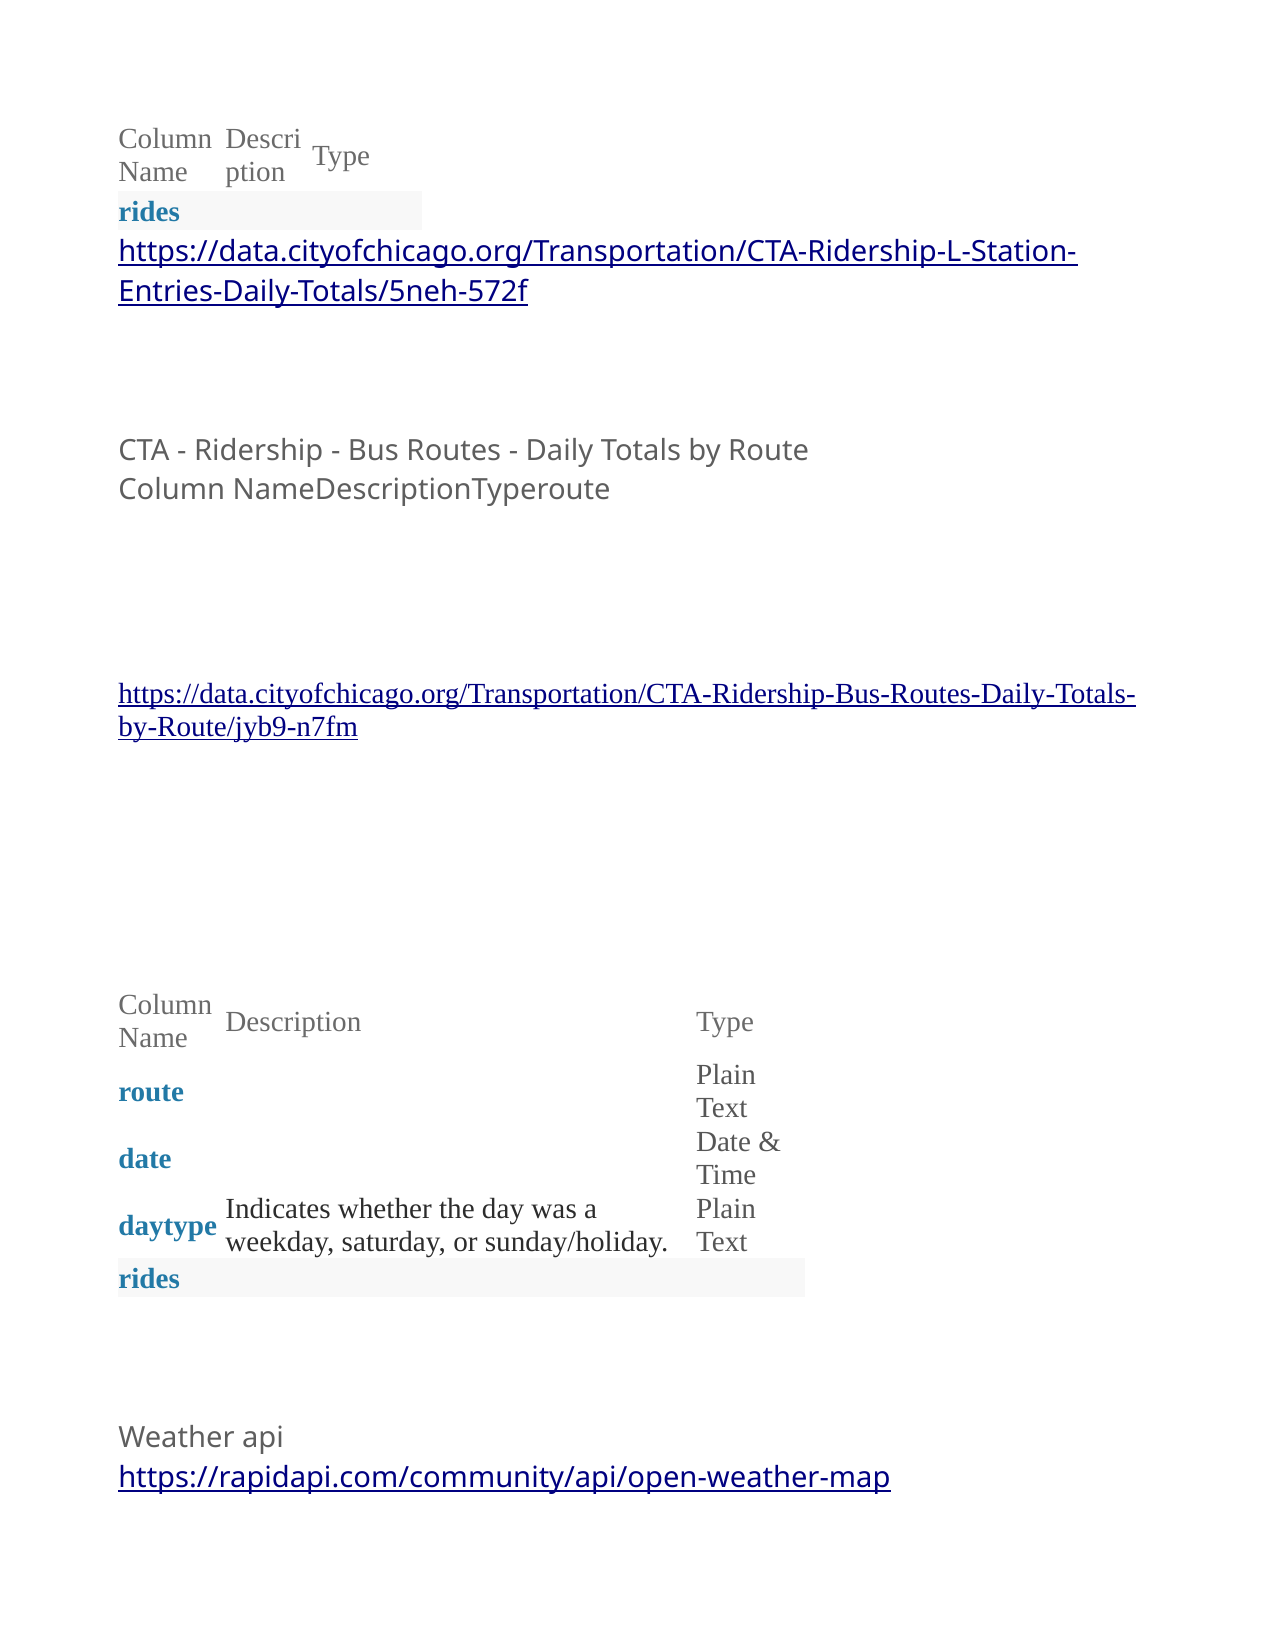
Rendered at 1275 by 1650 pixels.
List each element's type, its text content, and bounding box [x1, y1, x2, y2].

table_header Description [225, 984, 696, 1057]
text Weather api [118, 1417, 1157, 1456]
text https://rapidapi.com/community/api/open-weather-map [118, 1456, 1157, 1496]
table_cell rides [118, 191, 225, 230]
table_cell [225, 1057, 696, 1124]
table_header Type [696, 984, 791, 1057]
table_header Column Name [118, 984, 225, 1057]
table_cell [791, 1191, 805, 1258]
table_header Type [312, 118, 407, 191]
table_cell Plain Text [696, 1057, 791, 1124]
text https://data.cityofchicago.org/Transportation/CTA-Ridership-Bus-Routes-Daily-Totals-by-Route/jyb9-n7fm [118, 676, 1157, 743]
table_header Column Name [118, 118, 225, 191]
table_header [791, 984, 805, 1057]
table_cell date [118, 1124, 225, 1191]
table_cell Indicates whether the day was a weekday, saturday, or sunday/holiday. [225, 1191, 696, 1258]
table_cell [791, 1057, 805, 1124]
table_cell [225, 191, 422, 230]
text Column NameDescriptionTyperoute [118, 468, 1157, 508]
text CTA - Ridership - Bus Routes - Daily Totals by Route [118, 429, 1157, 468]
text https://data.cityofchicago.org/Transportation/CTA-Ridership-L-Station-Entries-Daily-Totals/5neh-572f [118, 230, 1157, 310]
table_cell [225, 1258, 805, 1297]
table_cell Plain Text [696, 1191, 791, 1258]
table_cell [225, 1124, 696, 1191]
table_cell daytype [118, 1191, 225, 1258]
table_cell route [118, 1057, 225, 1124]
table_header [407, 118, 422, 191]
table_header Description [225, 118, 312, 191]
table_cell [791, 1124, 805, 1191]
table_cell Date & Time [696, 1124, 791, 1191]
table_cell rides [118, 1258, 225, 1297]
